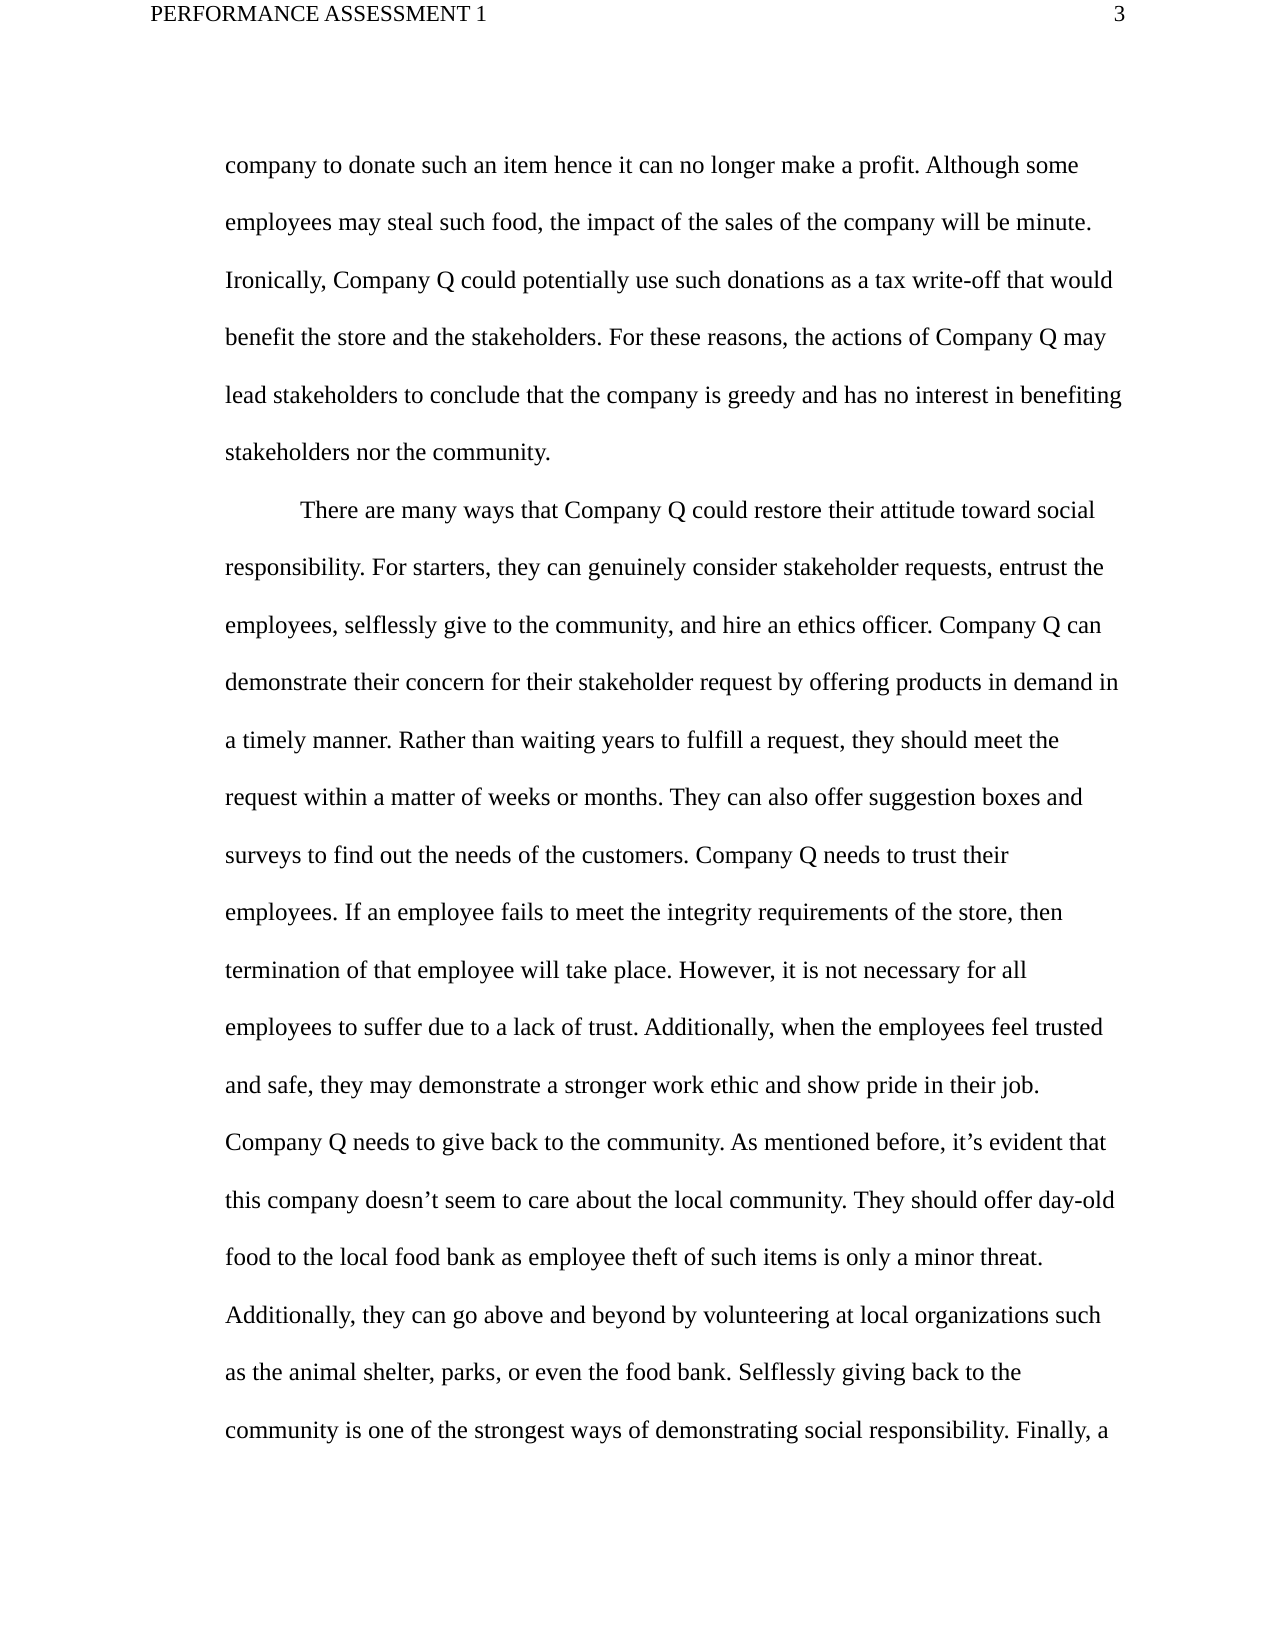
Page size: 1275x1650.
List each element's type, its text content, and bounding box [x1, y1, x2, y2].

text There are many ways that Company Q could restore their attitude toward social responsibility. For starters, they can genuinely consider stakeholder requests, entrust the employees, selflessly give to the community, and hire an ethics officer. Company Q can demonstrate their concern for their stakeholder request by offering products in demand in a timely manner. Rather than waiting years to fulfill a request, they should meet the request within a matter of weeks or months. They can also offer suggestion boxes and surveys to find out the needs of the customers. Company Q needs to trust their employees. If an employee fails to meet the integrity requirements of the store, then termination of that employee will take place. However, it is not necessary for all employees to suffer due to a lack of trust. Additionally, when the employees feel trusted and safe, they may demonstrate a stronger work ethic and show pride in their job. Company Q needs to give back to the community. As mentioned before, it’s evident that this company doesn’t seem to care about the local community. They should offer day-old food to the local food bank as employee theft of such items is only a minor threat. Additionally, they can go above and beyond by volunteering at local organizations such as the animal shelter, parks, or even the food bank. Selflessly giving back to the community is one of the strongest ways of demonstrating social responsibility. Finally, a [225, 495, 1125, 1444]
text company to donate such an item hence it can no longer make a profit. Although some employees may steal such food, the impact of the sales of the company will be minute. Ironically, Company Q could potentially use such donations as a tax write-off that would benefit the store and the stakeholders. For these reasons, the actions of Company Q may lead stakeholders to conclude that the company is greedy and has no interest in benefiting stakeholders nor the community. [225, 150, 1125, 466]
